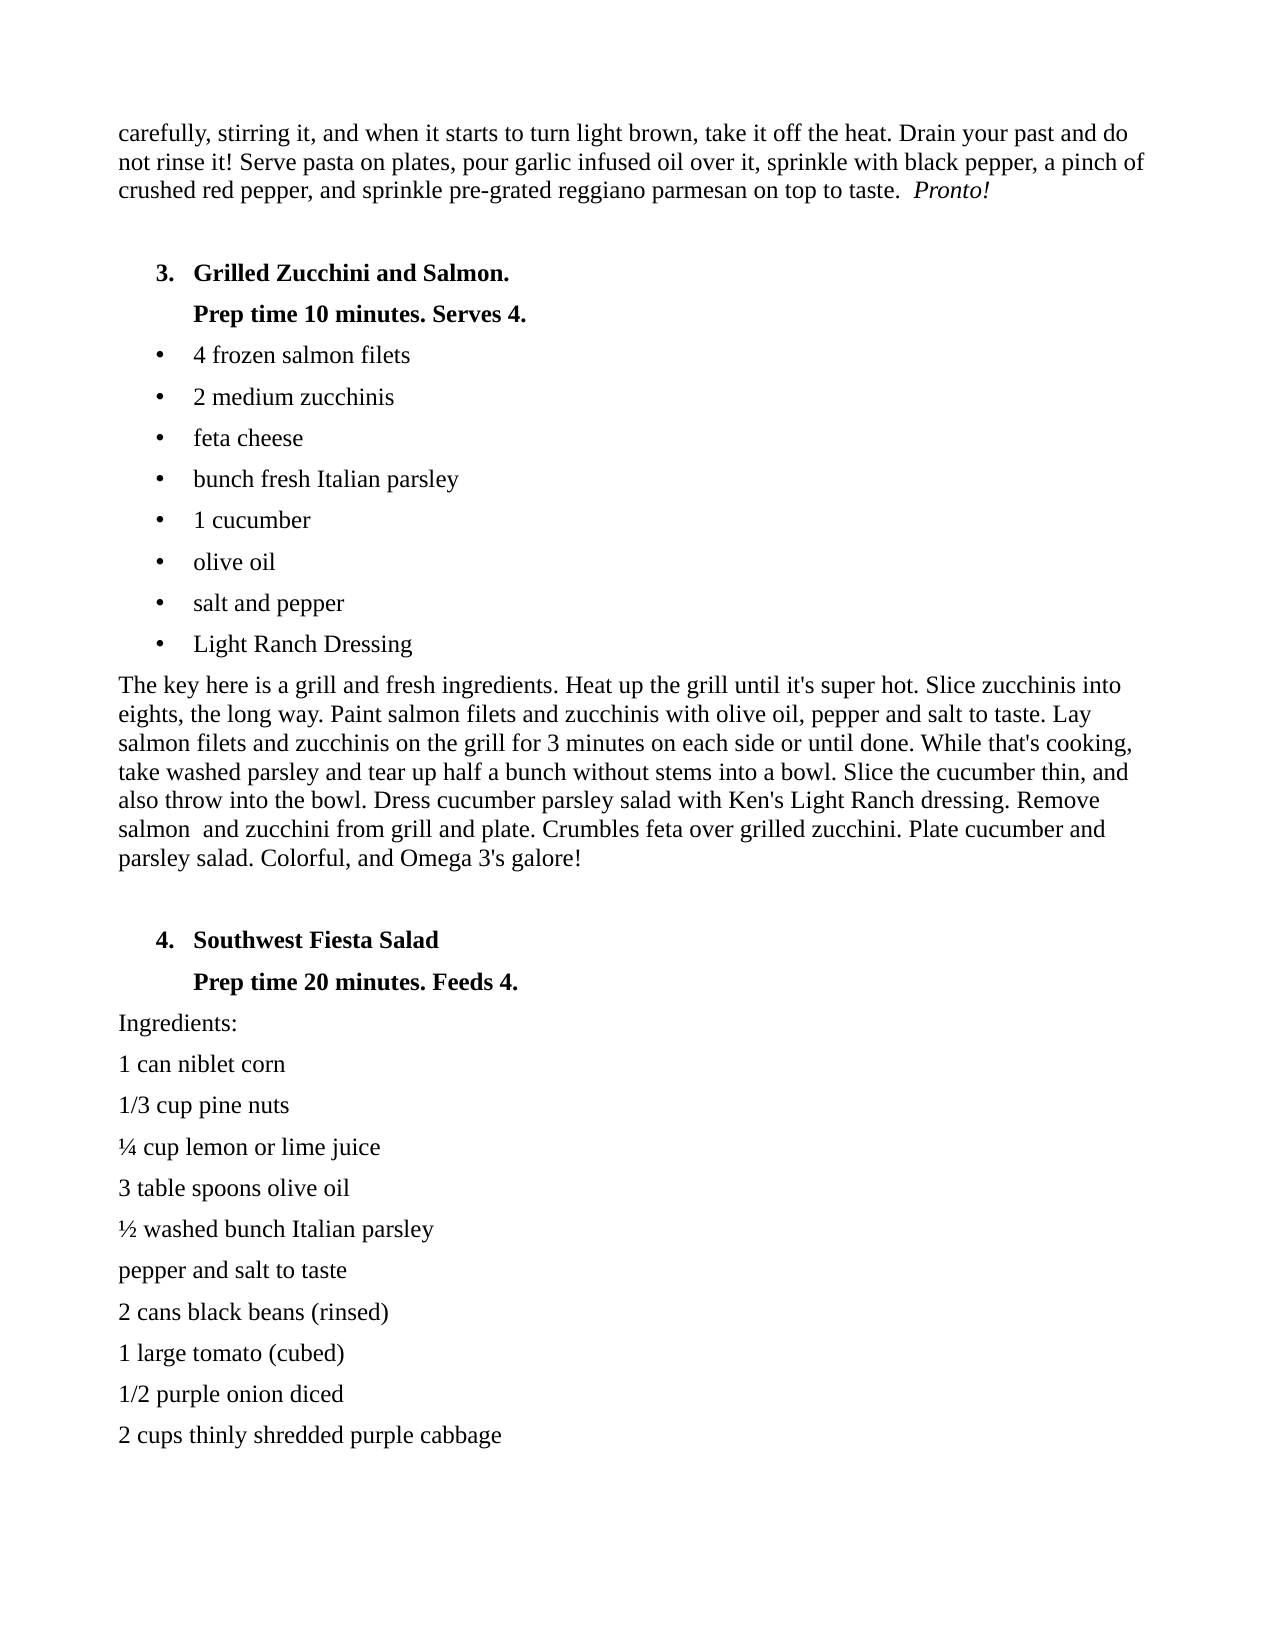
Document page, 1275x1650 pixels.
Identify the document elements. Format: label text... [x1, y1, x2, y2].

list 1 cucumber [156, 506, 1157, 534]
list Southwest Fiesta Salad [156, 926, 1157, 954]
text 1/3 cup pine nuts [118, 1091, 1157, 1119]
text 3 table spoons olive oil [118, 1173, 1157, 1202]
text 1 large tomato (cubed) [118, 1338, 1157, 1367]
text 1/2 purple onion diced [118, 1379, 1157, 1408]
text The key here is a grill and fresh ingredients. Heat up the grill until it's super hot. Slice zucchinis into eights, the long way. Paint salmon filets and zucchinis with olive oil, pepper and salt to taste. Lay salmon filets and zucchinis on the grill for 3 minutes on each side or until done. While that's cooking, take washed parsley and tear up half a bunch without stems into a bowl. Slice the cucumber thin, and also throw into the bowl. Dress cucumber parsley salad with Ken's Light Ranch dressing. Remove salmon and zucchini from grill and plate. Crumbles feta over grilled zucchini. Plate cucumber and parsley salad. Colorful, and Omega 3's galore! [118, 671, 1157, 872]
list bunch fresh Italian parsley [156, 464, 1157, 493]
list Light Ranch Dressing [156, 629, 1157, 658]
text carefully, stirring it, and when it starts to turn light brown, take it off the heat. Drain your past and do not rinse it! Serve pasta on plates, pour garlic infused oil over it, sprinkle with black pepper, a pinch of crushed red pepper, and sprinkle pre-grated reggiano parmesan on top to taste. Pronto! [118, 118, 1157, 204]
text 2 cups thinly shredded purple cabbage [118, 1421, 1157, 1449]
list Prep time 10 minutes. Serves 4. [156, 299, 1157, 328]
text ½ washed bunch Italian parsley [118, 1214, 1157, 1243]
list Grilled Zucchini and Salmon. [156, 258, 1157, 287]
list olive oil [156, 547, 1157, 576]
text 2 cans black beans (rinsed) [118, 1297, 1157, 1326]
list salt and pepper [156, 588, 1157, 617]
list 4 frozen salmon filets [156, 341, 1157, 369]
list Prep time 20 minutes. Feeds 4. [156, 967, 1157, 996]
list 2 medium zucchinis [156, 382, 1157, 411]
text Ingredients: [118, 1008, 1157, 1037]
text pepper and salt to taste [118, 1256, 1157, 1284]
list feta cheese [156, 423, 1157, 452]
text 1 can niblet corn [118, 1049, 1157, 1078]
text ¼ cup lemon or lime juice [118, 1132, 1157, 1161]
